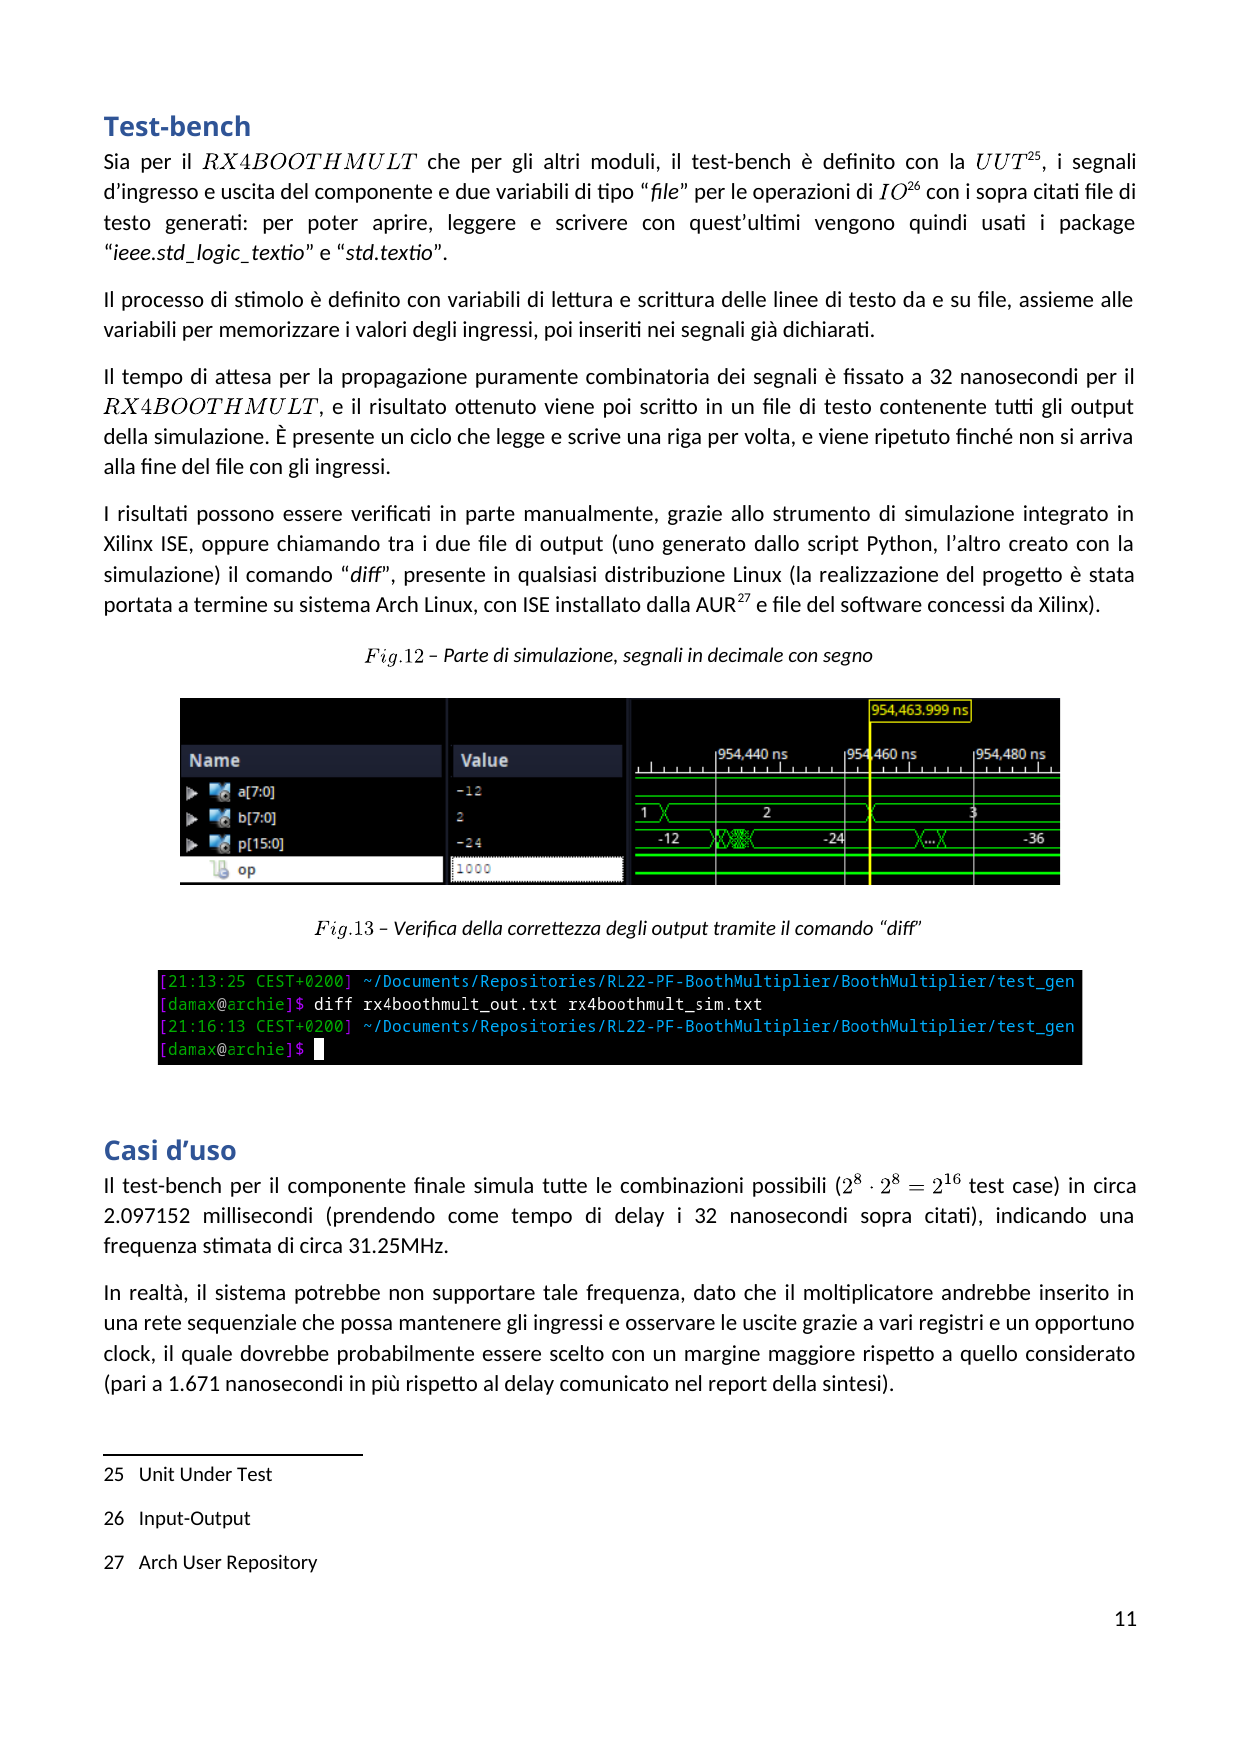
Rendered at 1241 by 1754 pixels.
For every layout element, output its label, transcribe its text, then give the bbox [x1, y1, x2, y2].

text In realtà, il sistema potrebbe non supportare tale frequenza, dato che il moltiplicatore andrebbe inserito in una rete sequenziale che possa mantenere gli ingressi e osservare le uscite grazie a vari registri e un opportuno clock, il quale dovrebbe probabilmente essere scelto con un margine maggiore rispetto a quello considerato (pari a 1.671 nanosecondi in più rispetto al delay comunicato nel report della sintesi). [103, 1278, 1137, 1397]
text I risultati possono essere verificati in parte manualmente, grazie allo strumento di simulazione integrato in Xilinx ISE, oppure chiamando tra i due file di output (uno generato dallo script Python, l’altro creato con la simulazione) il comando “diff”, presente in qualsiasi distribuzione Linux (la realizzazione del progetto è stata portata a termine su sistema Arch Linux, con ISE installato dalla AUR e file del software concessi da Xilinx). [103, 499, 1137, 618]
text Il processo di stimolo è definito con variabili di lettura e scrittura delle linee di testo da e su file, assieme alle variabili per memorizzare i valori degli ingressi, poi inseriti nei segnali già dichiarati. [103, 285, 1137, 343]
text Arch User Repository [103, 1549, 1137, 1574]
picture [180, 698, 1060, 885]
subtitle Casi d’uso [103, 1131, 1137, 1168]
table_cell [103, 965, 1137, 1089]
text Input-Output [103, 1505, 1137, 1530]
text Il tempo di attesa per la propagazione puramente combinatoria dei segnali è fissato a 32 nanosecondi per il , e il risultato ottenuto viene poi scritto in un file di testo contenente tutti gli output della simulazione. È presente un ciclo che legge e scrive una riga per volta, e viene ripetuto finché non si arriva alla fine del file con gli ingressi. [103, 362, 1137, 481]
table_header – Parte di simulazione, segnali in decimale con segno [103, 637, 1137, 692]
table_cell – Verifica della correttezza degli output tramite il comando “diff” [103, 909, 1137, 964]
text Unit Under Test [103, 1461, 1137, 1486]
text Sia per il che per gli altri moduli, il test-bench è definito con la , i segnali d’ingresso e uscita del componente e due variabili di tipo “file” per le operazioni di con i sopra citati file di testo generati: per poter aprire, leggere e scrivere con quest’ultimi vengono quindi usati i package “ieee.std_logic_textio” e “std.textio”. [103, 147, 1137, 266]
text Il test-bench per il componente finale simula tutte le combinazioni possibili ( test case) in circa 2.097152 millisecondi (prendendo come tempo di delay i 32 nanosecondi sopra citati), indicando una frequenza stimata di circa 31.25MHz. [103, 1171, 1137, 1259]
picture [157, 970, 1083, 1065]
table_cell [103, 692, 1137, 909]
subtitle Test-bench [103, 107, 1137, 144]
